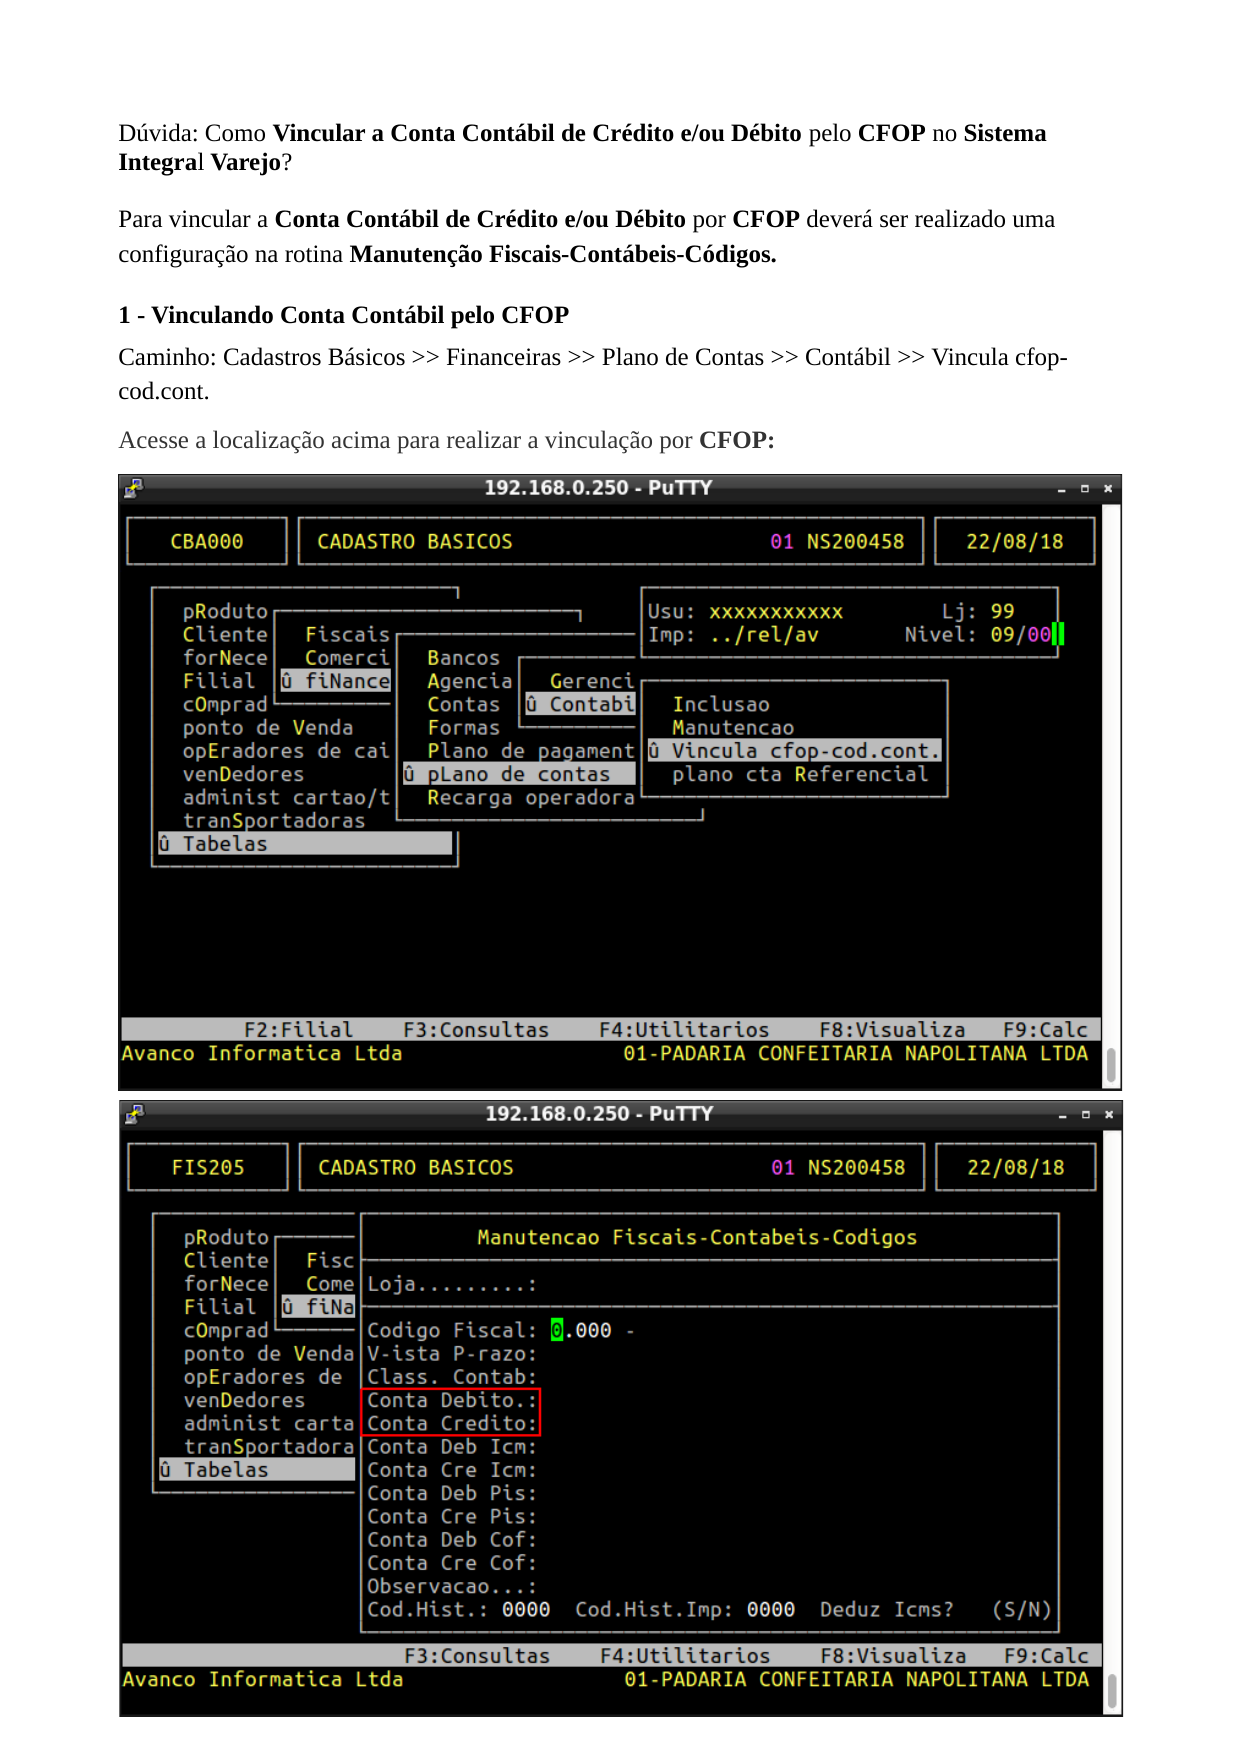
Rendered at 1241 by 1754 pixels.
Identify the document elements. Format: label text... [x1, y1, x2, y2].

text Caminho: Cadastros Básicos >> Financeiras >> Plano de Contas >> Contábil >> Vincula cfop-cod.cont. [118, 342, 1122, 405]
picture [119, 1100, 1124, 1717]
picture [118, 474, 1123, 1091]
subtitle 1 - Vinculando Conta Contábil pelo CFOP [118, 300, 1122, 329]
text Acesse a localização acima para realizar a vinculação por CFOP: [118, 425, 1122, 454]
text Para vincular a Conta Contábil de Crédito e/ou Débito por CFOP deverá ser realizado uma configuração na rotina Manutenção Fiscais-Contábeis-Códigos. [118, 204, 1122, 268]
text Dúvida: Como Vincular a Conta Contábil de Crédito e/ou Débito pelo CFOP no Sistema Integral Varejo? [118, 118, 1122, 176]
